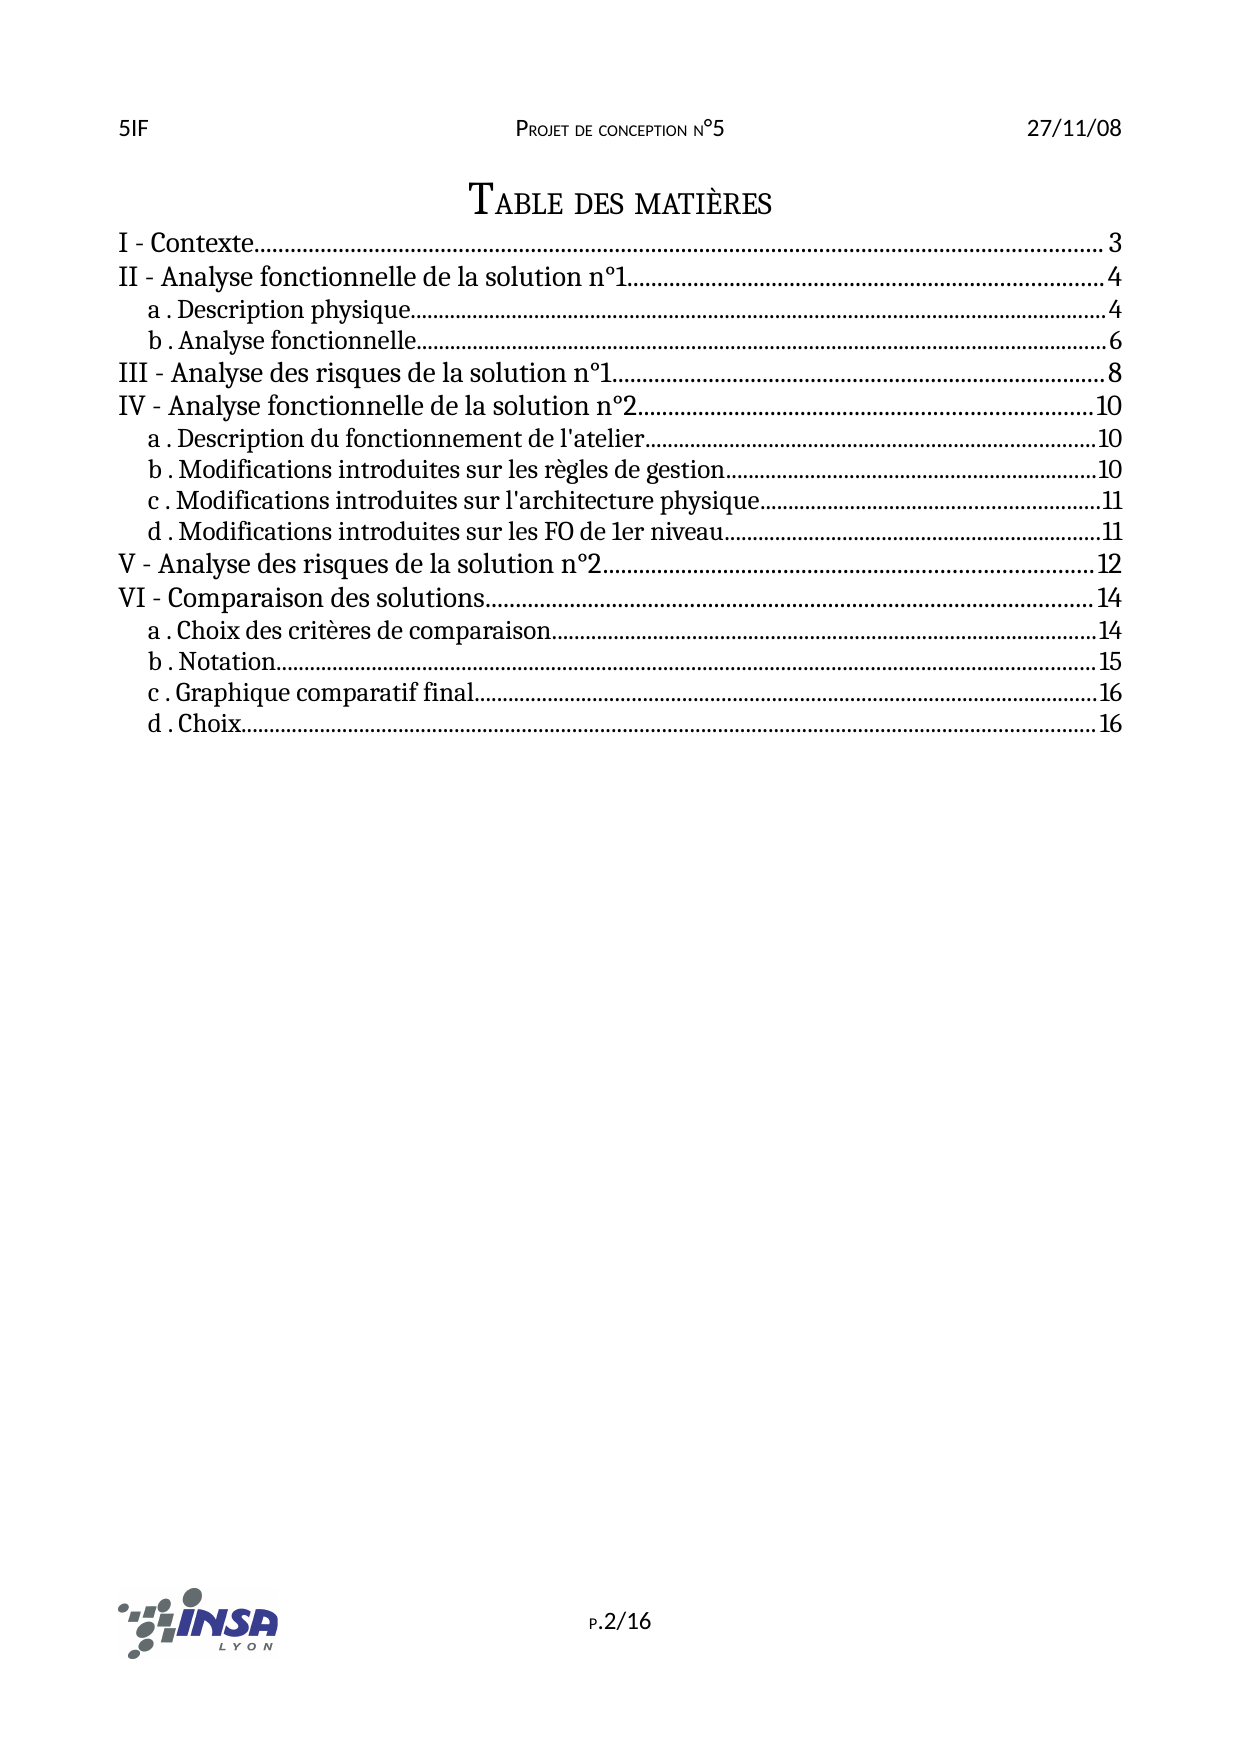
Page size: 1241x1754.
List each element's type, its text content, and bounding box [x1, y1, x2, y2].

text c . Modifications introduites sur l'architecture physique 11 [148, 485, 1122, 516]
text a . Choix des critères de comparaison 14 [148, 615, 1122, 646]
text d . Choix 16 [148, 708, 1122, 739]
text I - Contexte 3 [118, 227, 1122, 260]
text II - Analyse fonctionnelle de la solution n°1 4 [118, 260, 1122, 294]
text VI - Comparaison des solutions 14 [118, 581, 1122, 615]
text IV - Analyse fonctionnelle de la solution n°2 10 [118, 389, 1122, 423]
text d . Modifications introduites sur les FO de 1er niveau 11 [148, 516, 1122, 548]
text b . Analyse fonctionnelle 6 [148, 325, 1122, 356]
text a . Description du fonctionnement de l'atelier 10 [148, 423, 1122, 454]
text c . Graphique comparatif final 16 [148, 677, 1122, 708]
picture [118, 1588, 278, 1659]
text V - Analyse des risques de la solution n°2 12 [118, 548, 1122, 581]
text b . Modifications introduites sur les règles de gestion 10 [148, 454, 1122, 485]
text b . Notation 15 [148, 646, 1122, 677]
text Table des matières [118, 173, 1122, 227]
text a . Description physique 4 [148, 294, 1122, 325]
text III - Analyse des risques de la solution n°1 8 [118, 356, 1122, 389]
